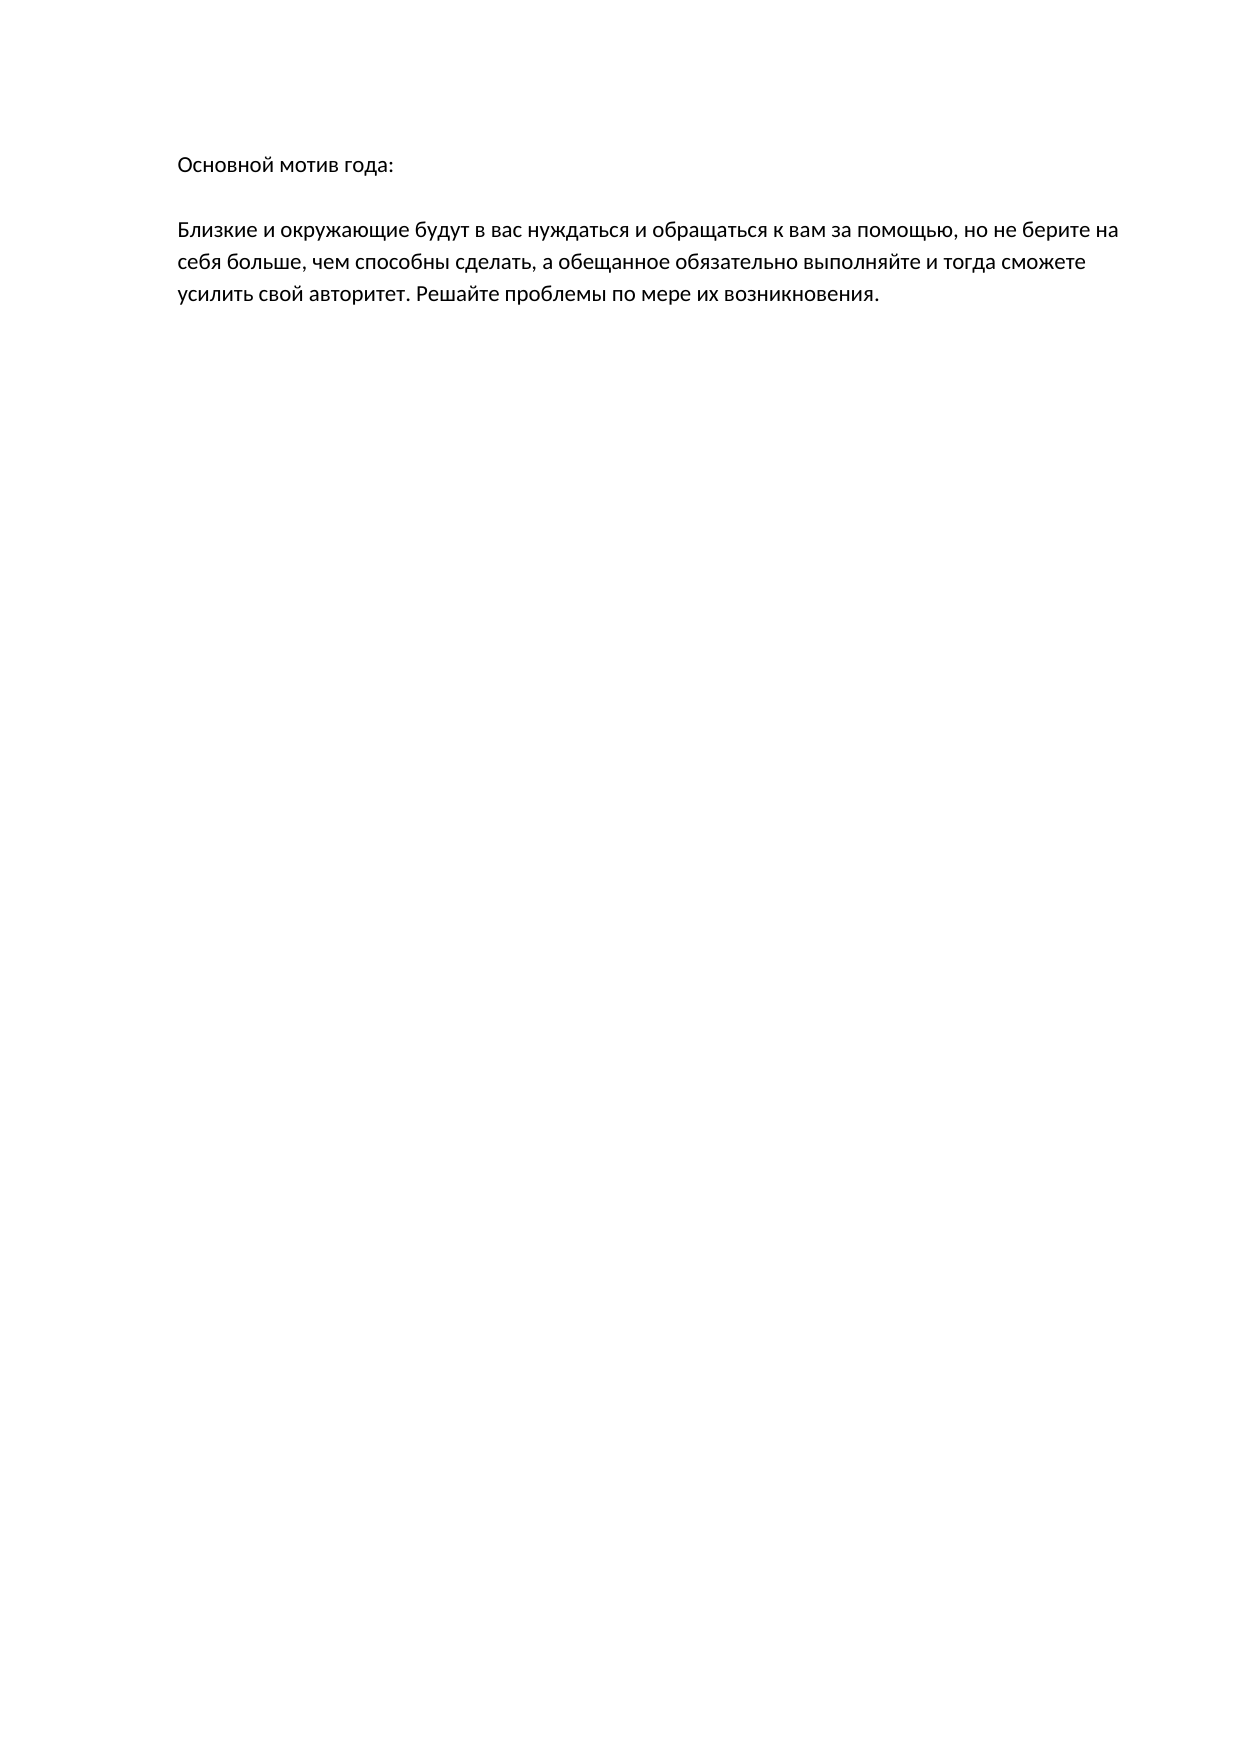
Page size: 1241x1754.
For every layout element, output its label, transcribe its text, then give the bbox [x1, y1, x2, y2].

text Основной мотив года: Близкие и окружающие будут в вас нуждаться и обращаться к вам за помощью, но не берите на себя больше, чем способны сделать, а обещанное обязательно выполняйте и тогда сможете усилить свой авторитет. Решайте проблемы по мере их возникновения. [177, 118, 1152, 307]
